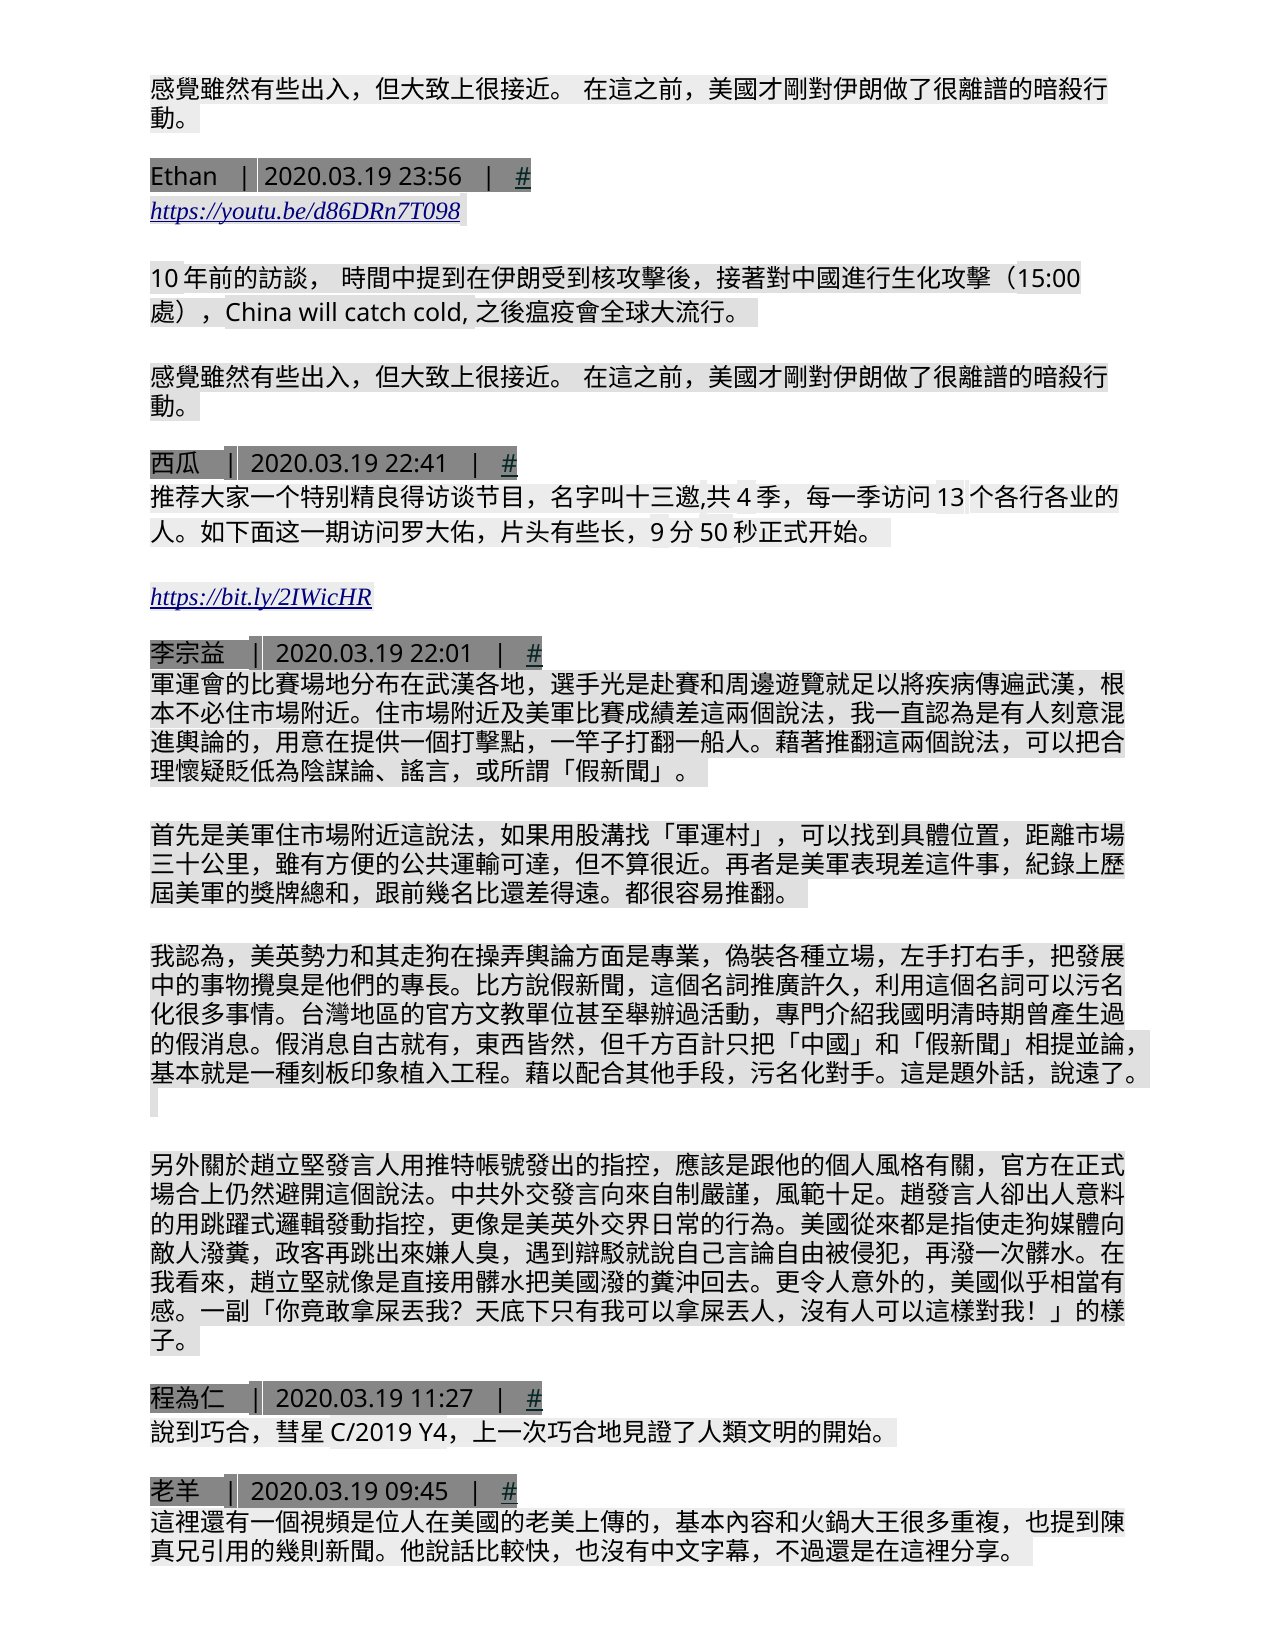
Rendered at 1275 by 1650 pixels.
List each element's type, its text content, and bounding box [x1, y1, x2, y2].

text 老羊 | 2020.03.19 09:45 | # [150, 1474, 1125, 1508]
text 推荐大家一个特别精良得访谈节目，名字叫十三邀,共4季，每一季访问13个各行各业的人。如下面这一期访问罗大佑，片头有些长，9分50秒正式开始。 https://bit.ly/2IWicHR [150, 480, 1125, 611]
text 說到巧合，彗星C/2019 Y4，上一次巧合地見證了人類文明的開始。 [150, 1415, 1125, 1449]
text https://youtu.be/d86DRn7T098 10年前的訪談， 時間中提到在伊朗受到核攻擊後，接著對中國進行生化攻擊（15:00處），China will catch cold, 之後瘟疫會全球大流行。 感覺雖然有些出入，但大致上很接近。 在這之前，美國才剛對伊朗做了很離譜的暗殺行動。 [150, 192, 1125, 421]
text 程為仁 | 2020.03.19 11:27 | # [150, 1381, 1125, 1415]
text 李宗益 | 2020.03.19 22:01 | # [150, 636, 1125, 670]
text 這裡還有一個視頻是位人在美國的老美上傳的，基本內容和火鍋大王很多重複，也提到陳真兄引用的幾則新聞。他說話比較快，也沒有中文字幕，不過還是在這裡分享。 [150, 1508, 1125, 1566]
text 感覺雖然有些出入，但大致上很接近。 在這之前，美國才剛對伊朗做了很離譜的暗殺行動。 [150, 75, 1125, 133]
text Ethan | 2020.03.19 23:56 | # [150, 158, 1125, 192]
text 軍運會的比賽場地分布在武漢各地，選手光是赴賽和周邊遊覽就足以將疾病傳遍武漢，根本不必住市場附近。住市場附近及美軍比賽成績差這兩個說法，我一直認為是有人刻意混進輿論的，用意在提供一個打擊點，一竿子打翻一船人。藉著推翻這兩個說法，可以把合理懷疑貶低為陰謀論、謠言，或所謂「假新聞」。 首先是美軍住市場附近這說法，如果用股溝找「軍運村」，可以找到具體位置，距離市場三十公里，雖有方便的公共運輸可達，但不算很近。再者是美軍表現差這件事，紀錄上歷屆美軍的獎牌總和，跟前幾名比還差得遠。都很容易推翻。 我認為，美英勢力和其走狗在操弄輿論方面是專業，偽裝各種立場，左手打右手，把發展中的事物攪臭是他們的專長。比方說假新聞，這個名詞推廣許久，利用這個名詞可以污名化很多事情。台灣地區的官方文教單位甚至舉辦過活動，專門介紹我國明清時期曾產生過的假消息。假消息自古就有，東西皆然，但千方百計只把「中國」和「假新聞」相提並論，基本就是一種刻板印象植入工程。藉以配合其他手段，污名化對手。這是題外話，說遠了。 另外關於趙立堅發言人用推特帳號發出的指控，應該是跟他的個人風格有關，官方在正式場合上仍然避開這個說法。中共外交發言向來自制嚴謹，風範十足。趙發言人卻出人意料的用跳躍式邏輯發動指控，更像是美英外交界日常的行為。美國從來都是指使走狗媒體向敵人潑糞，政客再跳出來嫌人臭，遇到辯駁就說自己言論自由被侵犯，再潑一次髒水。在我看來，趙立堅就像是直接用髒水把美國潑的糞沖回去。更令人意外的，美國似乎相當有感。一副「你竟敢拿屎丟我？天底下只有我可以拿屎丟人，沒有人可以這樣對我！」的樣子。 [150, 670, 1125, 1356]
text 西瓜 | 2020.03.19 22:41 | # [150, 446, 1125, 480]
